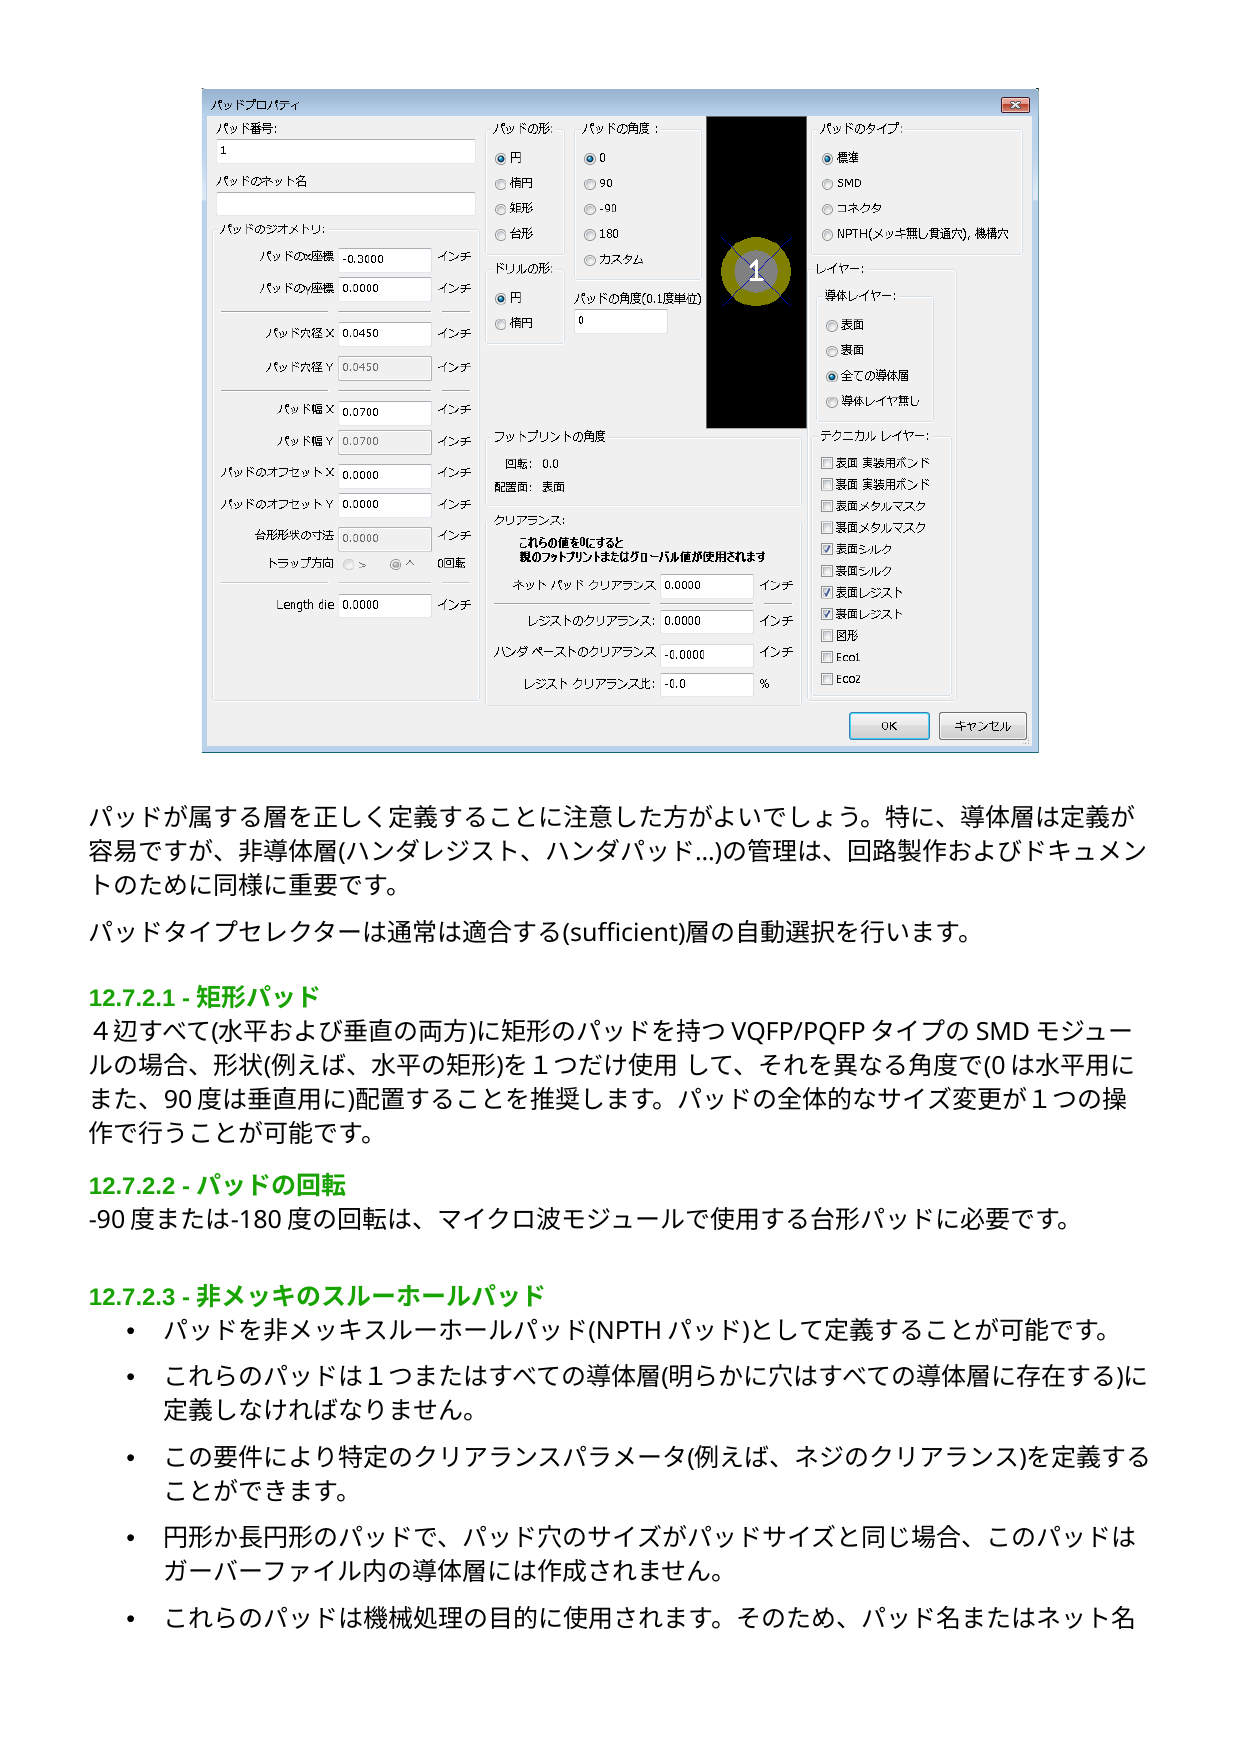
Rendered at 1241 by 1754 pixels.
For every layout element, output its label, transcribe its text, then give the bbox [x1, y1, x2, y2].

text パッドタイプセレクターは通常は適合する(sufficient)層の自動選択を行います。 [88, 914, 1152, 948]
list 円形か長円形のパッドで、パッド穴のサイズがパッドサイズと同じ場合、このパッドはガーバーファイル内の導体層には作成されません。 [126, 1520, 1152, 1588]
list これらのパッドは１つまたはすべての導体層(明らかに穴はすべての導体層に存在する)に定義しなければなりません。 [126, 1359, 1152, 1427]
subtitle 非メッキのスルーホールパッド [88, 1279, 1152, 1313]
list この要件により特定のクリアランスパラメータ(例えば、ネジのクリアランス)を定義することができます。 [126, 1440, 1152, 1508]
subtitle 矩形パッド [88, 980, 1152, 1014]
text -90度または-180度の回転は、マイクロ波モジュールで使用する台形パッドに必要です。 [88, 1202, 1152, 1236]
picture [201, 88, 1039, 753]
text ４辺すべて(水平および垂直の両方)に矩形のパッドを持つVQFP/PQFPタイプのSMDモジュールの場合、形状(例えば、水平の矩形)を１つだけ使用 して、それを異なる角度で(0は水平用にまた、90度は垂直用に)配置することを推奨します。パッドの全体的なサイズ変更が１つの操作で行うことが可能です。 [88, 1014, 1152, 1149]
subtitle パッドの回転 [88, 1168, 1152, 1202]
text パッドが属する層を正しく定義することに注意した方がよいでしょう。特に、導体層は定義が容易ですが、非導体層(ハンダレジスト、ハンダパッド...)の管理は、回路製作およびドキュメントのために同様に重要です。 [88, 800, 1152, 902]
list これらのパッドは機械処理の目的に使用されます。そのため、パッド名またはネット名 [126, 1601, 1152, 1634]
list パッドを非メッキスルーホールパッド(NPTHパッド)として定義することが可能です。 [126, 1313, 1152, 1347]
